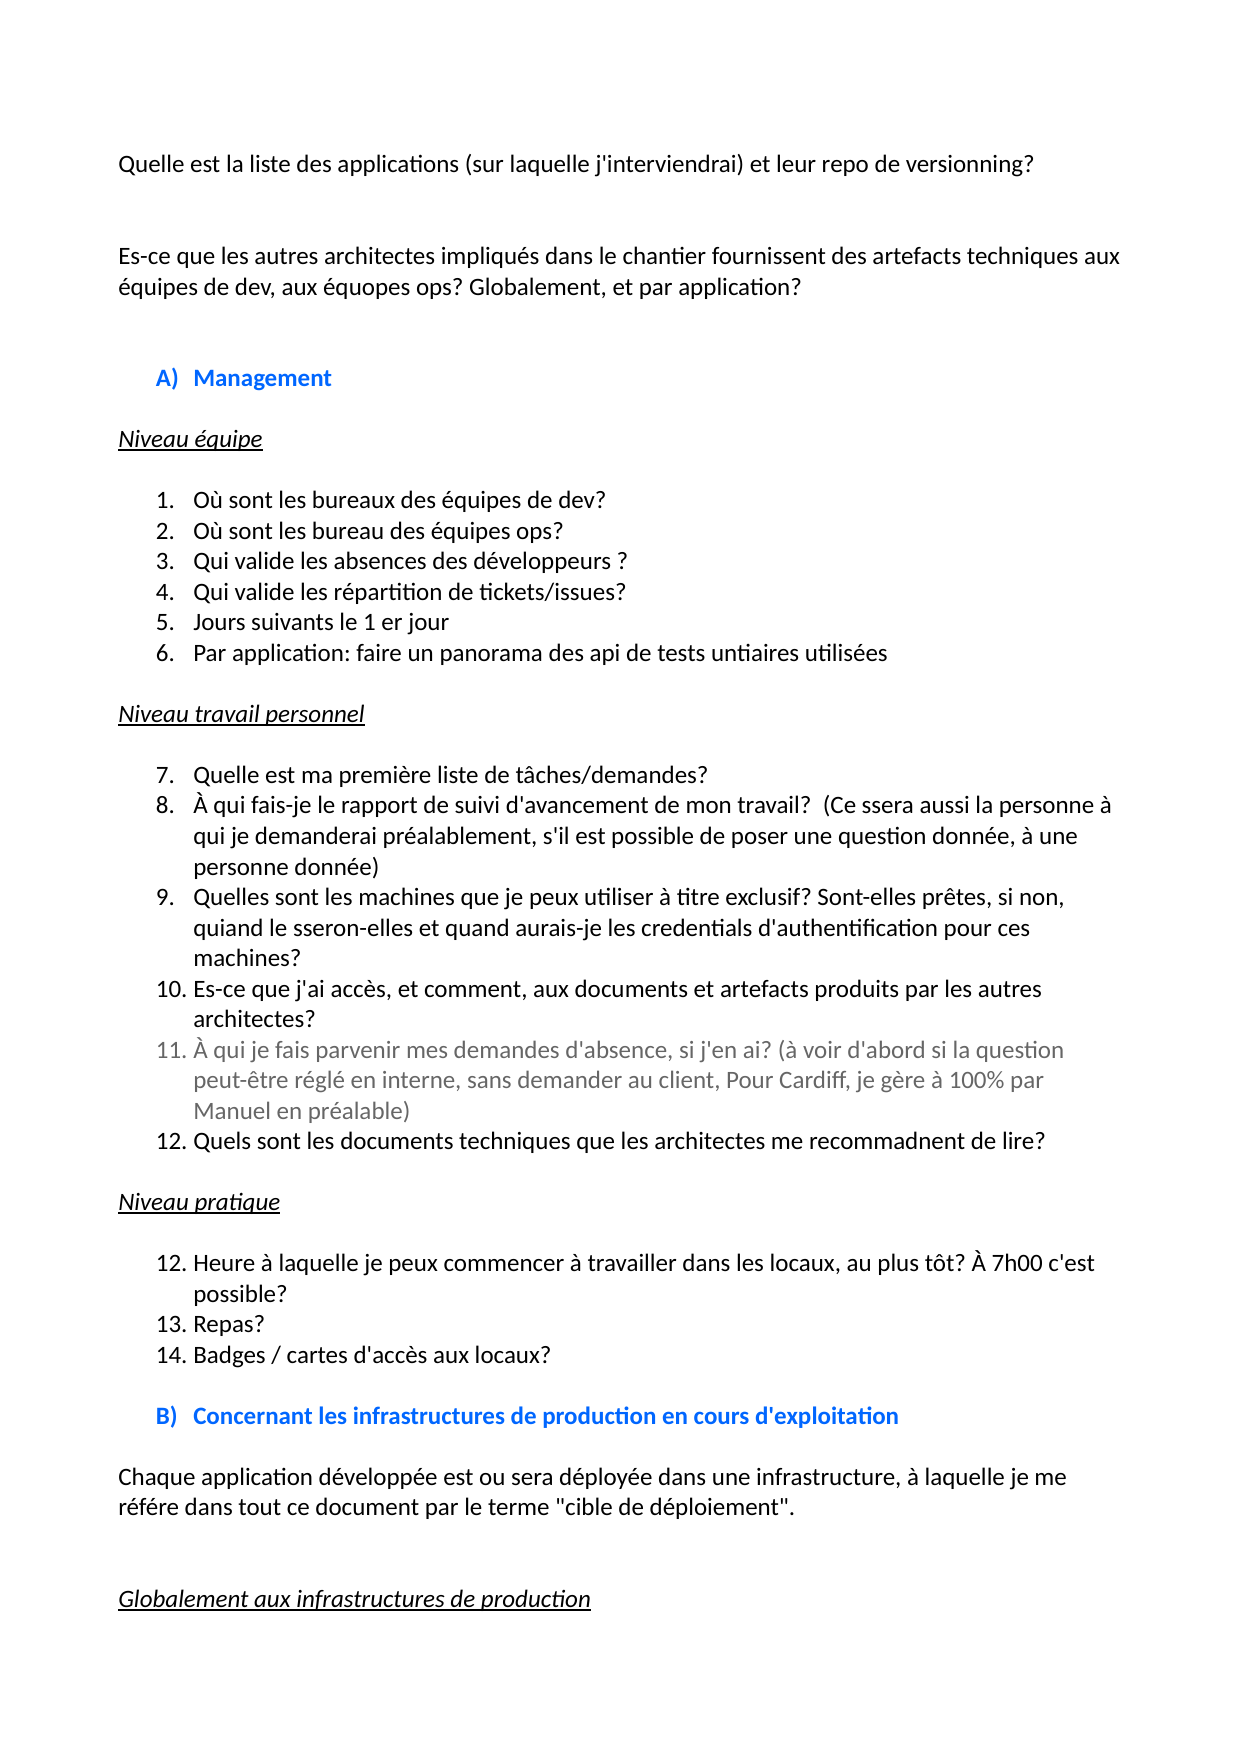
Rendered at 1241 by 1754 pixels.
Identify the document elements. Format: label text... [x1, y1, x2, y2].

list Badges / cartes d'accès aux locaux? [156, 1339, 1122, 1369]
list Où sont les bureau des équipes ops? [156, 515, 1122, 545]
text Es-ce que les autres architectes impliqués dans le chantier fournissent des artefacts techniques aux équipes de dev, aux équopes ops? Globalement, et par application? [118, 240, 1122, 301]
text Niveau travail personnel [118, 698, 1122, 728]
text Quelle est la liste des applications (sur laquelle j'interviendrai) et leur repo de versionning? [118, 149, 1122, 179]
text Chaque application développée est ou sera déployée dans une infrastructure, à laquelle je me référe dans tout ce document par le terme "cible de déploiement". [118, 1461, 1122, 1522]
list Quelles sont les machines que je peux utiliser à titre exclusif? Sont-elles prêtes, si non, quiand le sseron-elles et quand aurais-je les credentials d'authentification pour ces machines? [156, 881, 1122, 973]
list Quelle est ma première liste de tâches/demandes? [156, 759, 1122, 789]
list Qui valide les répartition de tickets/issues? [156, 576, 1122, 606]
list Qui valide les absences des développeurs ? [156, 545, 1122, 576]
list Repas? [156, 1308, 1122, 1339]
list Management [156, 362, 1122, 393]
text Niveau équipe [118, 423, 1122, 454]
list Es-ce que j'ai accès, et comment, aux documents et artefacts produits par les autres architectes? [156, 973, 1122, 1034]
list Où sont les bureaux des équipes de dev? [156, 484, 1122, 515]
list Par application: faire un panorama des api de tests untiaires utilisées [156, 637, 1122, 667]
text Niveau pratique [118, 1186, 1122, 1217]
list À qui je fais parvenir mes demandes d'absence, si j'en ai? (à voir d'abord si la question peut-être réglé en interne, sans demander au client, Pour Cardiff, je gère à 100% par Manuel en préalable) [156, 1034, 1122, 1125]
list Quels sont les documents techniques que les architectes me recommadnent de lire? [156, 1125, 1122, 1156]
list Jours suivants le 1 er jour [156, 606, 1122, 637]
text Globalement aux infrastructures de production [118, 1583, 1122, 1614]
list À qui fais-je le rapport de suivi d'avancement de mon travail? (Ce ssera aussi la personne à qui je demanderai préalablement, s'il est possible de poser une question donnée, à une personne donnée) [156, 789, 1122, 881]
list Heure à laquelle je peux commencer à travailler dans les locaux, au plus tôt? À 7h00 c'est possible? [156, 1247, 1122, 1308]
list Concernant les infrastructures de production en cours d'exploitation [156, 1400, 1122, 1431]
